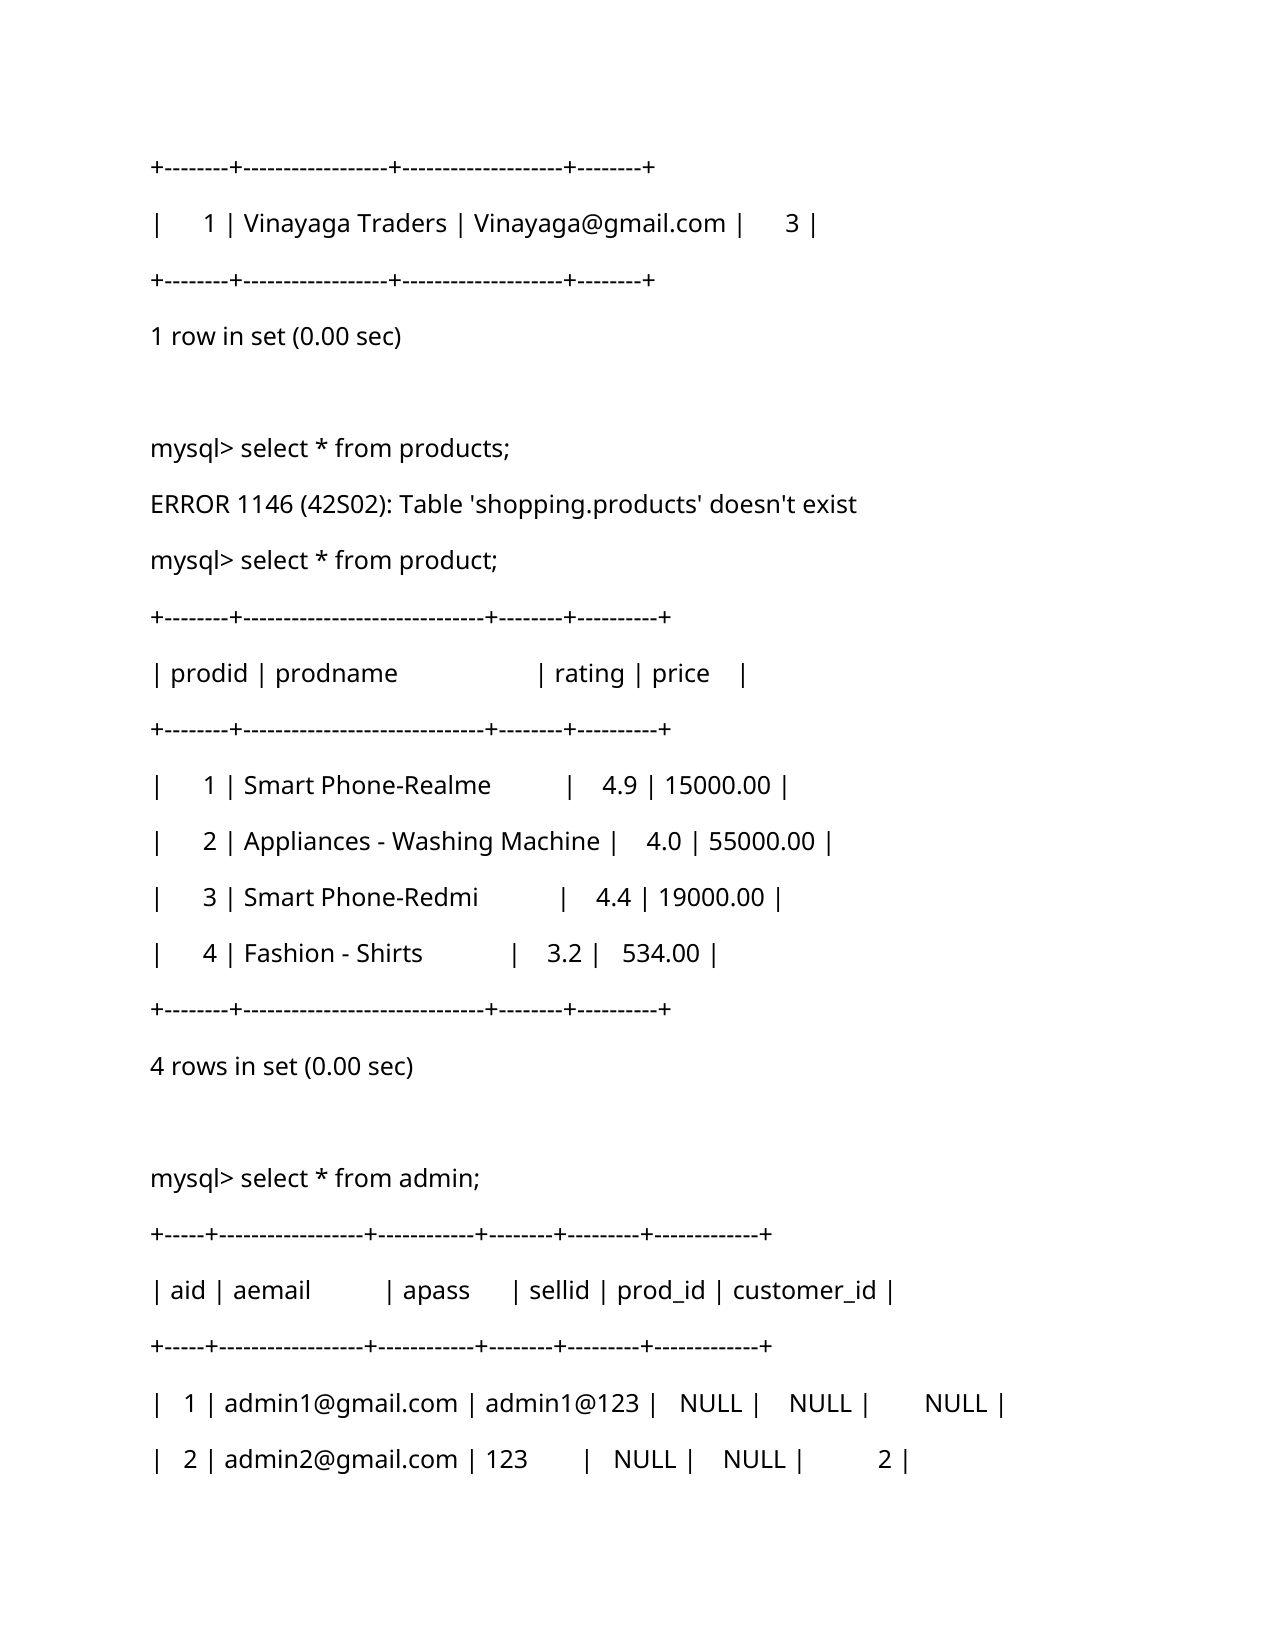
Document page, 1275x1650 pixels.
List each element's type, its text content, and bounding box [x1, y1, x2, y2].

text +-----+------------------+------------+--------+---------+-------------+ [150, 1217, 1125, 1251]
text | 2 | admin2@gmail.com | 123 | NULL | NULL | 2 | [150, 1441, 1125, 1475]
text mysql> select * from products; [150, 431, 1125, 465]
text ERROR 1146 (42S02): Table 'shopping.products' doesn't exist [150, 487, 1125, 521]
text 1 row in set (0.00 sec) [150, 318, 1125, 352]
text | 1 | admin1@gmail.com | admin1@123 | NULL | NULL | NULL | [150, 1385, 1125, 1419]
text 4 rows in set (0.00 sec) [150, 1048, 1125, 1082]
text | prodid | prodname | rating | price | [150, 655, 1125, 689]
text | aid | aemail | apass | sellid | prod_id | customer_id | [150, 1273, 1125, 1307]
text | 4 | Fashion - Shirts | 3.2 | 534.00 | [150, 936, 1125, 970]
text +--------+------------------+--------------------+--------+ [150, 262, 1125, 296]
text +--------+------------------------------+--------+----------+ [150, 711, 1125, 746]
text | 2 | Appliances - Washing Machine | 4.0 | 55000.00 | [150, 824, 1125, 858]
text mysql> select * from admin; [150, 1161, 1125, 1195]
text mysql> select * from product; [150, 543, 1125, 577]
text +-----+------------------+------------+--------+---------+-------------+ [150, 1329, 1125, 1363]
text | 1 | Vinayaga Traders | Vinayaga@gmail.com | 3 | [150, 206, 1125, 240]
text +--------+------------------+--------------------+--------+ [150, 150, 1125, 184]
text +--------+------------------------------+--------+----------+ [150, 599, 1125, 633]
text | 3 | Smart Phone-Redmi | 4.4 | 19000.00 | [150, 880, 1125, 914]
text | 1 | Smart Phone-Realme | 4.9 | 15000.00 | [150, 768, 1125, 802]
text +--------+------------------------------+--------+----------+ [150, 992, 1125, 1026]
